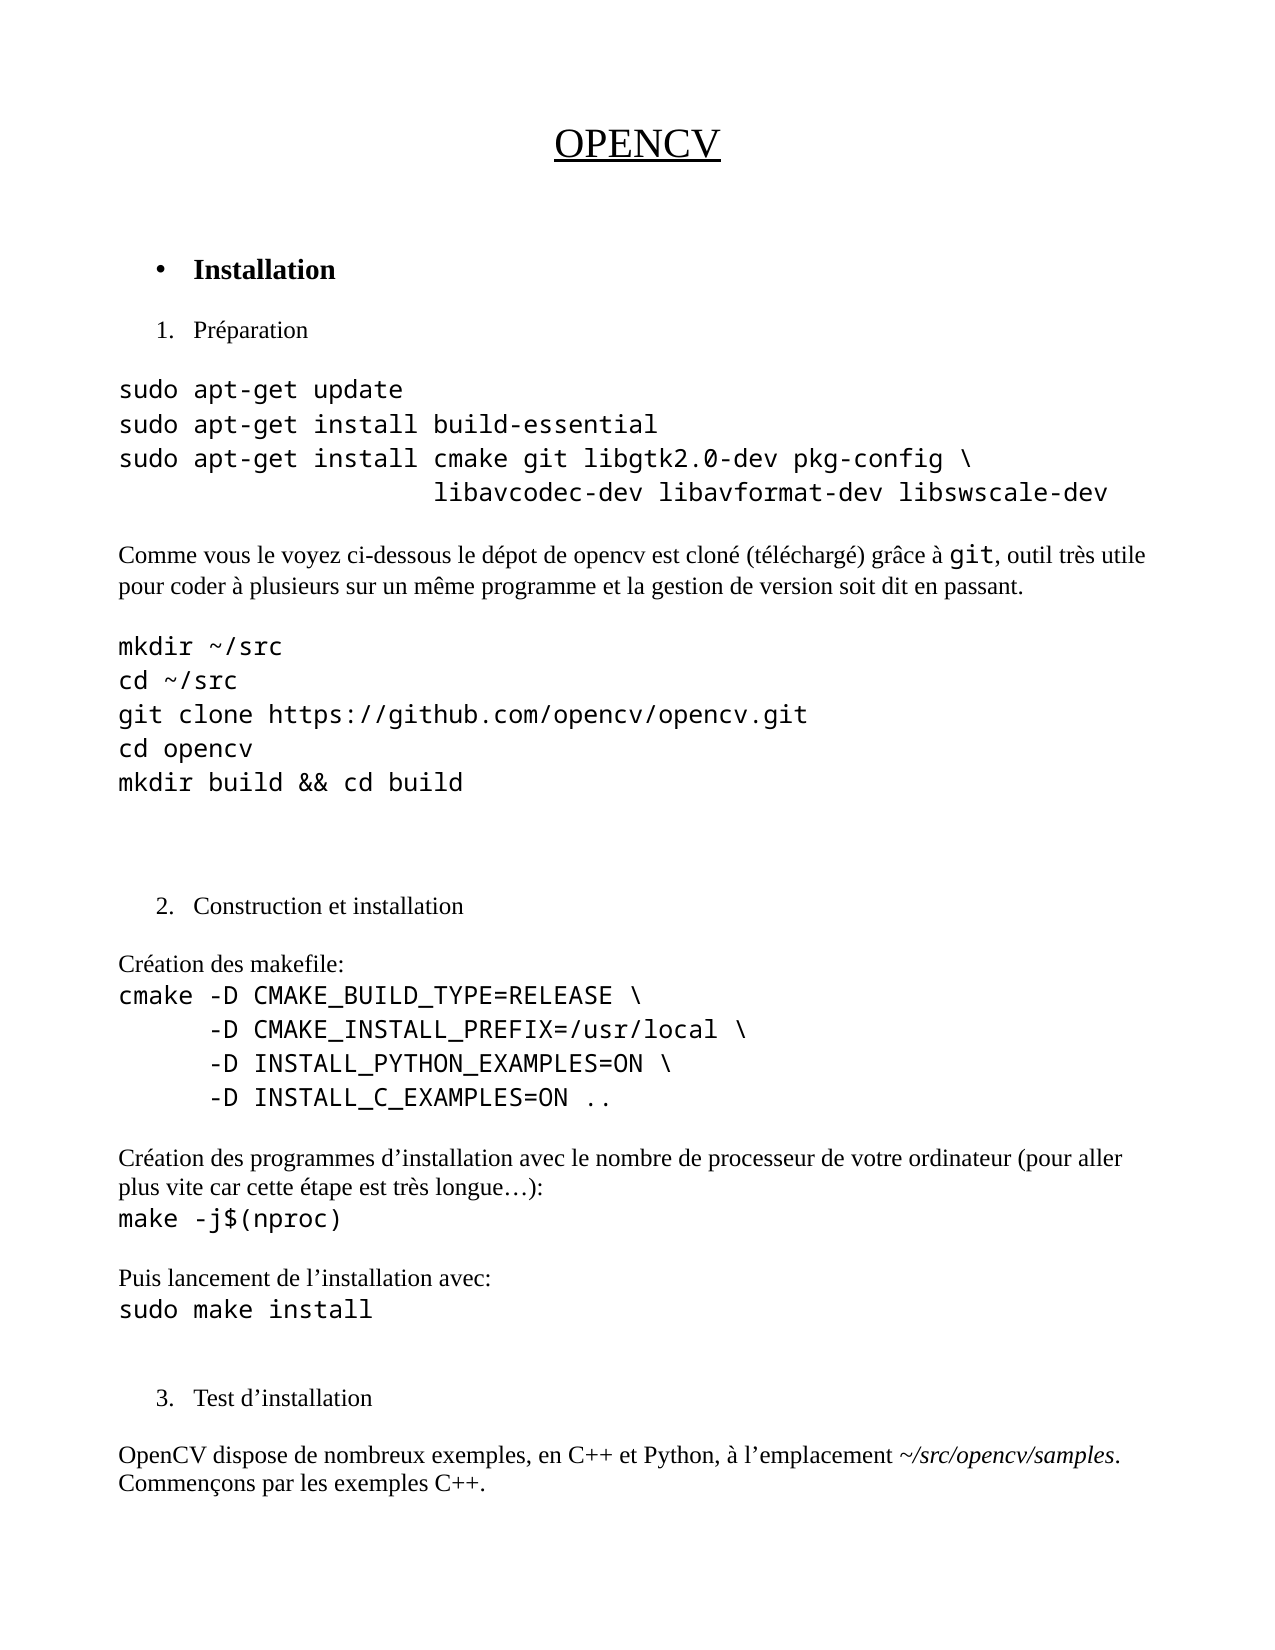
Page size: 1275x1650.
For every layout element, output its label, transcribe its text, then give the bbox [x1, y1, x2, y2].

text -D INSTALL_PYTHON_EXAMPLES=ON \ [118, 1046, 1157, 1080]
list Préparation [156, 315, 1157, 343]
text Puis lancement de l’installation avec: [118, 1263, 1157, 1292]
text mkdir ~/src [118, 629, 1157, 663]
list Construction et installation [156, 891, 1157, 920]
text Comme vous le voyez ci-dessous le dépot de opencv est cloné (téléchargé) grâce à git, outil très utile pour coder à plusieurs sur un même programme et la gestion de version soit dit en passant. [118, 537, 1157, 600]
text sudo make install [118, 1292, 1157, 1326]
text OPENCV [118, 118, 1157, 166]
text sudo apt-get install cmake git libgtk2.0-dev pkg-config \ [118, 440, 1157, 474]
text sudo apt-get install build-essential [118, 406, 1157, 440]
text mkdir build && cd build [118, 765, 1157, 799]
list Test d’installation [156, 1383, 1157, 1411]
text cd opencv [118, 731, 1157, 765]
list Installation [156, 252, 1157, 286]
text cmake -D CMAKE_BUILD_TYPE=RELEASE \ [118, 978, 1157, 1012]
text git clone https://github.com/opencv/opencv.git [118, 697, 1157, 731]
text sudo apt-get update [118, 372, 1157, 406]
text Création des makefile: [118, 949, 1157, 978]
text -D INSTALL_C_EXAMPLES=ON .. [118, 1080, 1157, 1114]
text -D CMAKE_INSTALL_PREFIX=/usr/local \ [118, 1012, 1157, 1046]
text cd ~/src [118, 663, 1157, 697]
text libavcodec-dev libavformat-dev libswscale-dev [118, 474, 1157, 508]
text Création des programmes d’installation avec le nombre de processeur de votre ordinateur (pour aller plus vite car cette étape est très longue…): [118, 1143, 1157, 1201]
text OpenCV dispose de nombreux exemples, en C++ et Python, à l’emplacement ~/src/opencv/samples. Commençons par les exemples C++. [118, 1440, 1157, 1497]
text make -j$(nproc) [118, 1201, 1157, 1235]
